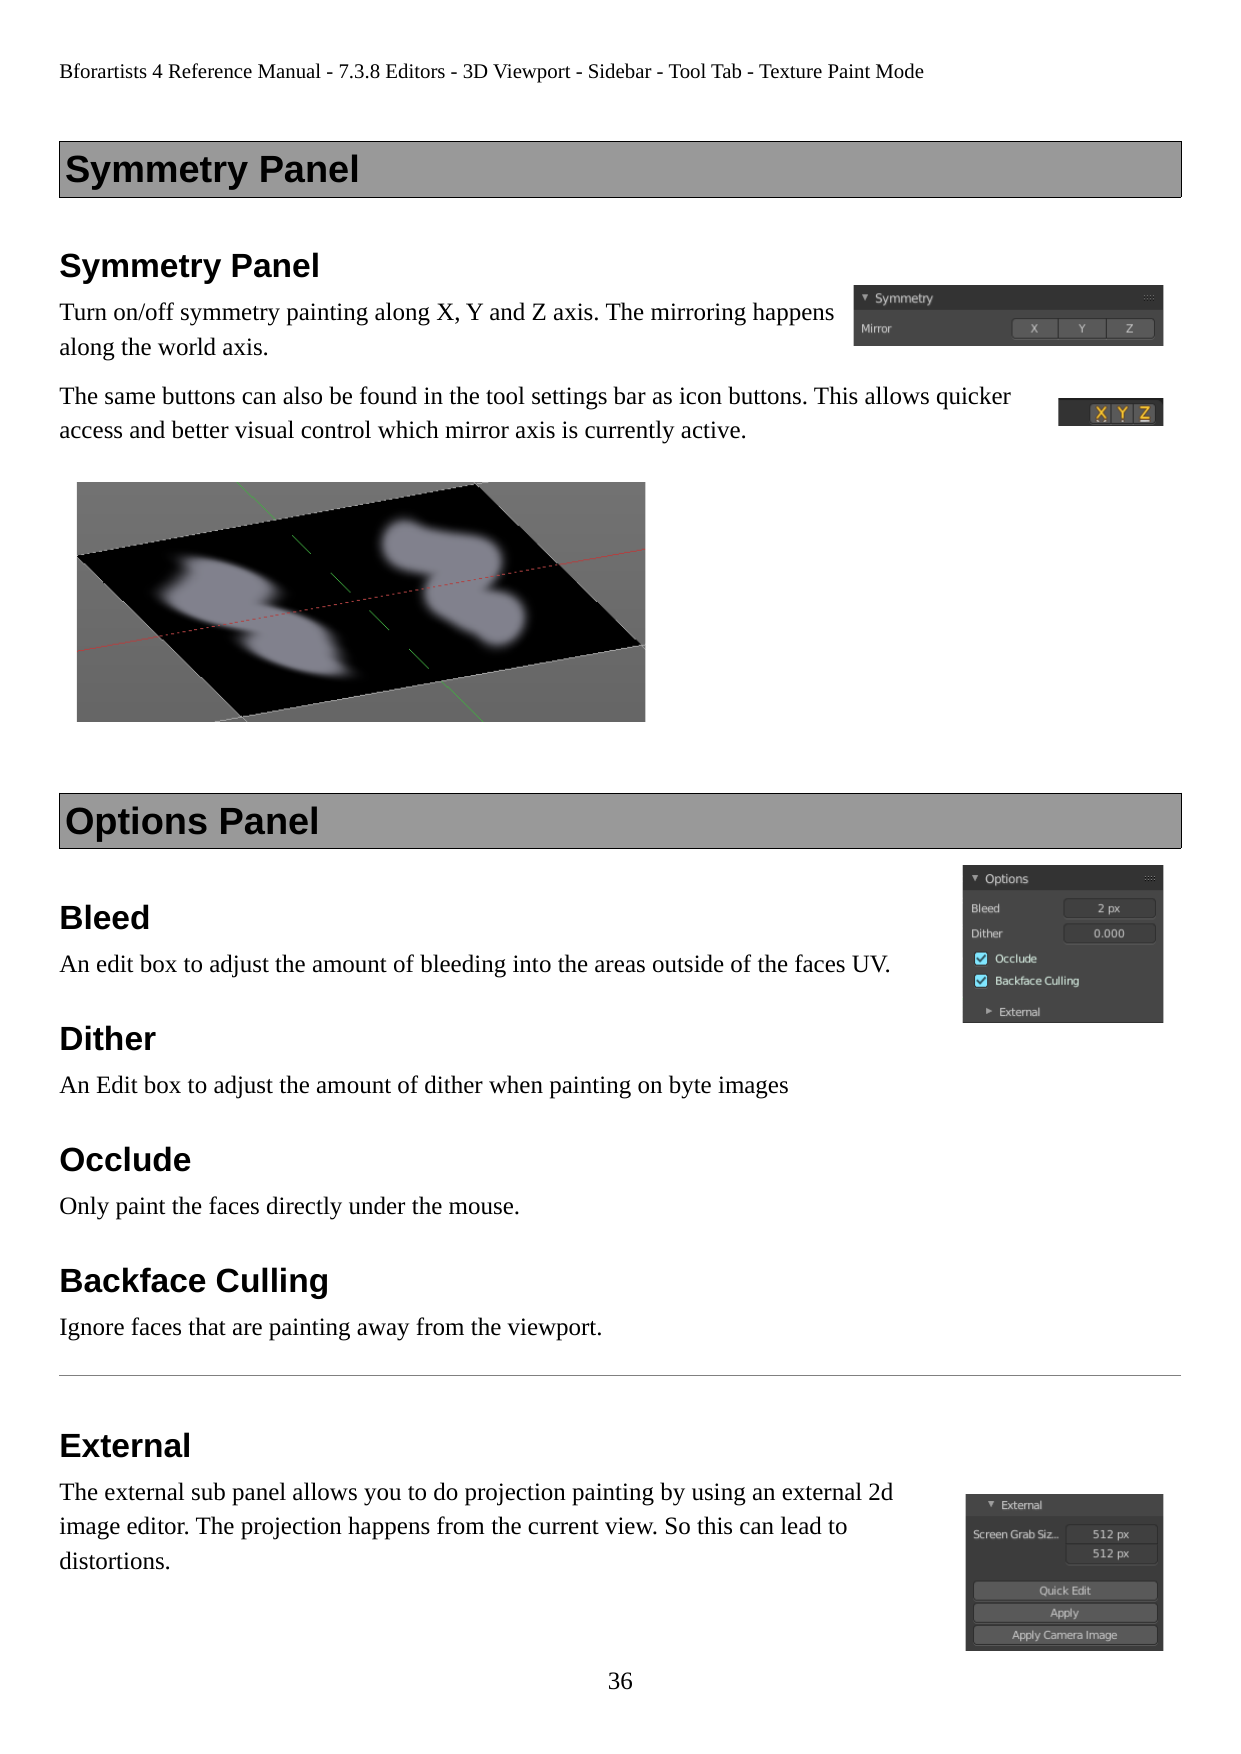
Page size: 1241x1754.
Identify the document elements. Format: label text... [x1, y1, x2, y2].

text An edit box to adjust the amount of bleeding into the areas outside of the faces UV. [59, 949, 962, 977]
text The external sub panel allows you to do projection painting by using an external 2d image editor. The projection happens from the current view. So this can lead to distortions. [59, 1477, 1181, 1575]
subtitle [1164, 897, 1181, 936]
table_header Options Panel [60, 794, 1181, 848]
text Only paint the faces directly under the mouse. [59, 1191, 1181, 1219]
picture [76, 482, 646, 722]
table_header Symmetry Panel [60, 142, 1181, 197]
picture [962, 865, 1164, 1023]
picture [965, 1494, 1164, 1651]
picture [853, 285, 1164, 346]
subtitle Backface Culling [59, 1261, 1181, 1299]
text An Edit box to adjust the amount of dither when painting on byte images [59, 1070, 1181, 1098]
text Ignore faces that are painting away from the viewport. [59, 1312, 1181, 1341]
subtitle External [59, 1426, 1181, 1464]
subtitle Symmetry Panel [59, 246, 1181, 285]
text Turn on/off symmetry painting along X, Y and Z axis. The mirroring happens along the world axis. [59, 297, 1181, 361]
subtitle Bleed [59, 897, 962, 936]
text The same buttons can also be found in the tool settings bar as icon buttons. This allows quicker access and better visual control which mirror axis is currently active. [59, 381, 1181, 444]
picture [1058, 398, 1164, 426]
subtitle Occlude [59, 1139, 1181, 1178]
subtitle Dither [59, 1018, 1181, 1057]
